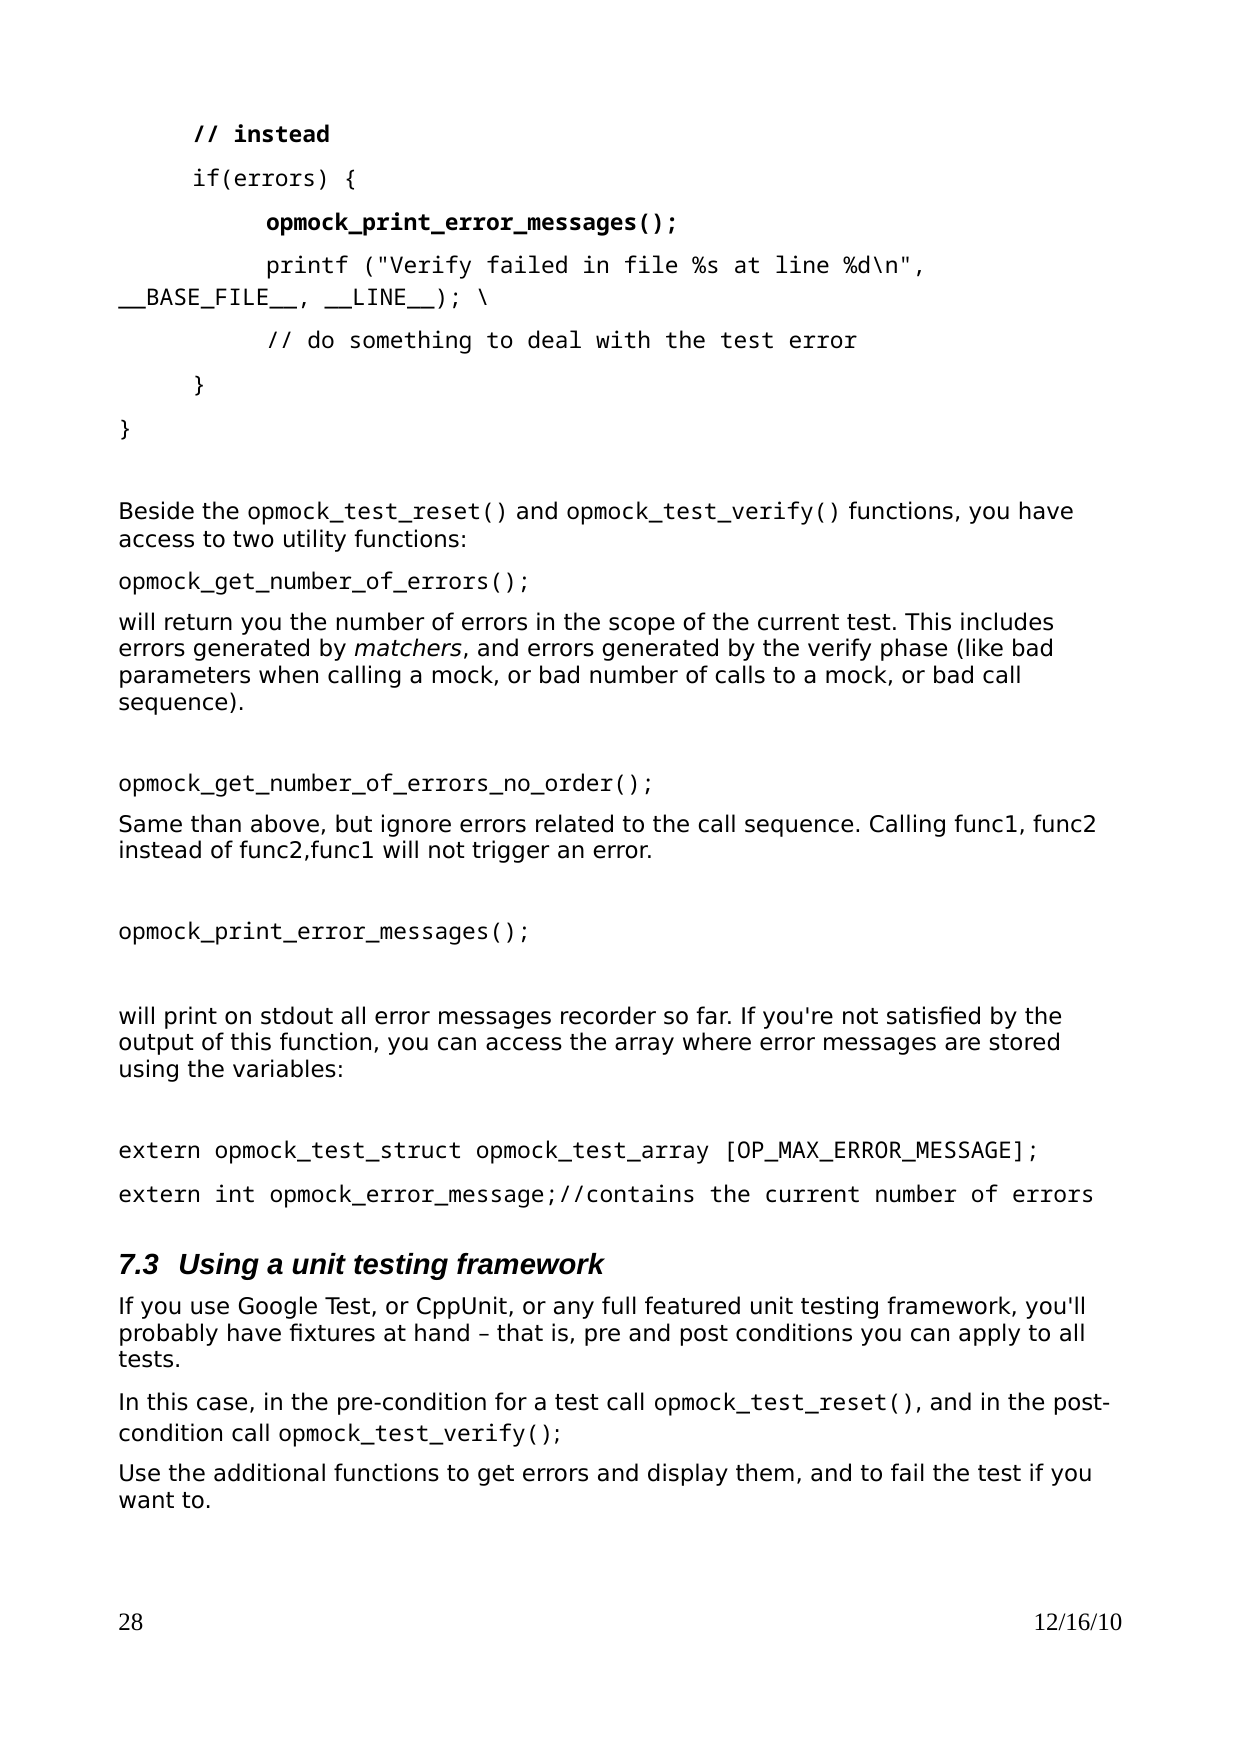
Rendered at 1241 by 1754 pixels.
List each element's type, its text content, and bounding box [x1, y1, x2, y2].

text opmock_get_number_of_errors(); [118, 565, 1122, 596]
text opmock_print_error_messages(); [118, 915, 1122, 947]
text Use the additional functions to get errors and display them, and to fail the test if you want to. [118, 1461, 1122, 1514]
text printf ("Verify failed in file %s at line %d\n", __BASE_FILE__, __LINE__); \ [118, 249, 1122, 312]
text Same than above, but ignore errors related to the call sequence. Calling func1, func2 instead of func2,func1 will not trigger an error. [118, 811, 1122, 864]
text // instead [118, 118, 1122, 149]
subtitle Using a unit testing framework [118, 1247, 1122, 1281]
text if(errors) { [118, 162, 1122, 193]
text will print on stdout all error messages recorder so far. If you're not satisfied by the output of this function, you can access the array where error messages are stored using the variables: [118, 1003, 1122, 1083]
text In this case, in the pre-condition for a test call opmock_test_reset(), and in the post-condition call opmock_test_verify(); [118, 1386, 1122, 1448]
text } [118, 368, 1122, 399]
text will return you the number of errors in the scope of the current test. This includes errors generated by matchers, and errors generated by the verify phase (like bad parameters when calling a mock, or bad number of calls to a mock, or bad call sequence). [118, 609, 1122, 716]
text extern opmock_test_struct opmock_test_array [OP_MAX_ERROR_MESSAGE]; [118, 1134, 1122, 1166]
text // do something to deal with the test error [118, 324, 1122, 356]
text opmock_get_number_of_errors_no_order(); [118, 767, 1122, 798]
text If you use Google Test, or CppUnit, or any full featured unit testing framework, you'll probably have fixtures at hand – that is, pre and post conditions you can apply to all tests. [118, 1293, 1122, 1373]
text extern int opmock_error_message;//contains the current number of errors [118, 1178, 1122, 1209]
text Beside the opmock_test_reset() and opmock_test_verify() functions, you have access to two utility functions: [118, 495, 1122, 553]
text opmock_print_error_messages(); [118, 206, 1122, 237]
text } [118, 412, 1122, 443]
